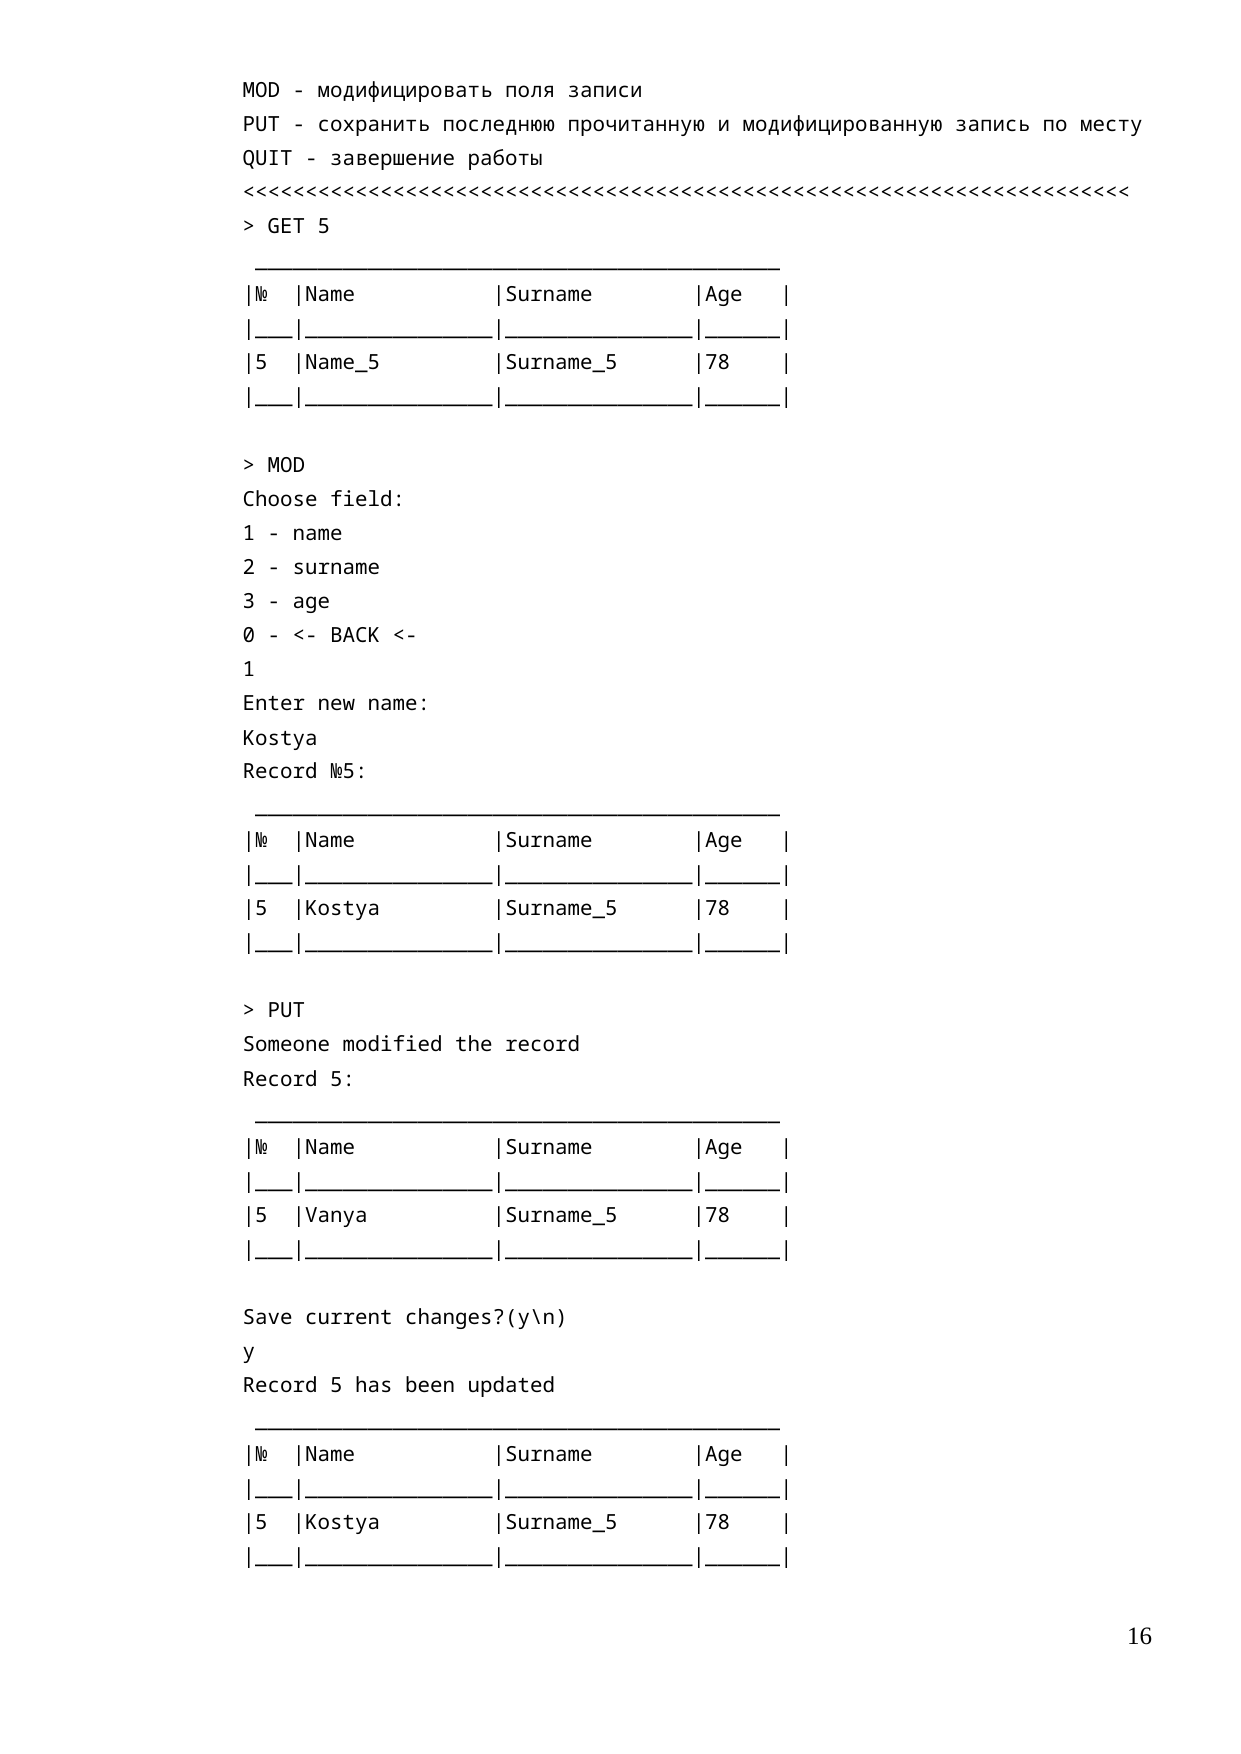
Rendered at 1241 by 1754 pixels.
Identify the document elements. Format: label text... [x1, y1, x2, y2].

text |5 |Name_5 |Surname_5 |78 | [168, 347, 1152, 376]
text |5 |Vanya |Surname_5 |78 | [168, 1200, 1152, 1228]
text > MOD [168, 450, 1152, 478]
text PUT - сохранить последнюю прочитанную и модифицированную запись по месту [168, 109, 1152, 137]
text <<<<<<<<<<<<<<<<<<<<<<<<<<<<<<<<<<<<<<<<<<<<<<<<<<<<<<<<<<<<<<<<<<<<<<< [168, 177, 1152, 206]
text |___|_______________|_______________|______| [168, 859, 1152, 887]
text QUIT - завершение работы [168, 143, 1152, 172]
text 0 - <- BACK <- [168, 620, 1152, 649]
text |___|_______________|_______________|______| [168, 313, 1152, 342]
text y [168, 1337, 1152, 1365]
text > GET 5 [168, 211, 1152, 240]
text |№ |Name |Surname |Age | [168, 825, 1152, 853]
text Choose field: [168, 484, 1152, 513]
text |5 |Kostya |Surname_5 |78 | [168, 1507, 1152, 1535]
text Someone modified the record [168, 1029, 1152, 1058]
text MOD - модифицировать поля записи [168, 75, 1152, 103]
text |___|_______________|_______________|______| [168, 927, 1152, 955]
text |___|_______________|_______________|______| [168, 1541, 1152, 1569]
text |5 |Kostya |Surname_5 |78 | [168, 893, 1152, 921]
text 2 - surname [168, 552, 1152, 581]
text 1 - name [168, 518, 1152, 547]
text __________________________________________ [168, 1405, 1152, 1433]
text |___|_______________|_______________|______| [168, 1166, 1152, 1194]
text __________________________________________ [168, 1098, 1152, 1126]
text __________________________________________ [168, 791, 1152, 819]
text |№ |Name |Surname |Age | [168, 1132, 1152, 1160]
text 1 [168, 654, 1152, 683]
text |№ |Name |Surname |Age | [168, 1439, 1152, 1467]
text Record 5: [168, 1064, 1152, 1092]
text |___|_______________|_______________|______| [168, 1473, 1152, 1501]
text Record 5 has been updated [168, 1371, 1152, 1399]
text Enter new name: [168, 688, 1152, 717]
text |№ |Name |Surname |Age | [168, 279, 1152, 308]
text 3 - age [168, 586, 1152, 615]
text > PUT [168, 996, 1152, 1024]
text __________________________________________ [168, 245, 1152, 274]
text Kostya [168, 723, 1152, 751]
text Record №5: [168, 757, 1152, 785]
text |___|_______________|_______________|______| [168, 382, 1152, 410]
text Save current changes?(y\n) [168, 1302, 1152, 1331]
text |___|_______________|_______________|______| [168, 1234, 1152, 1262]
